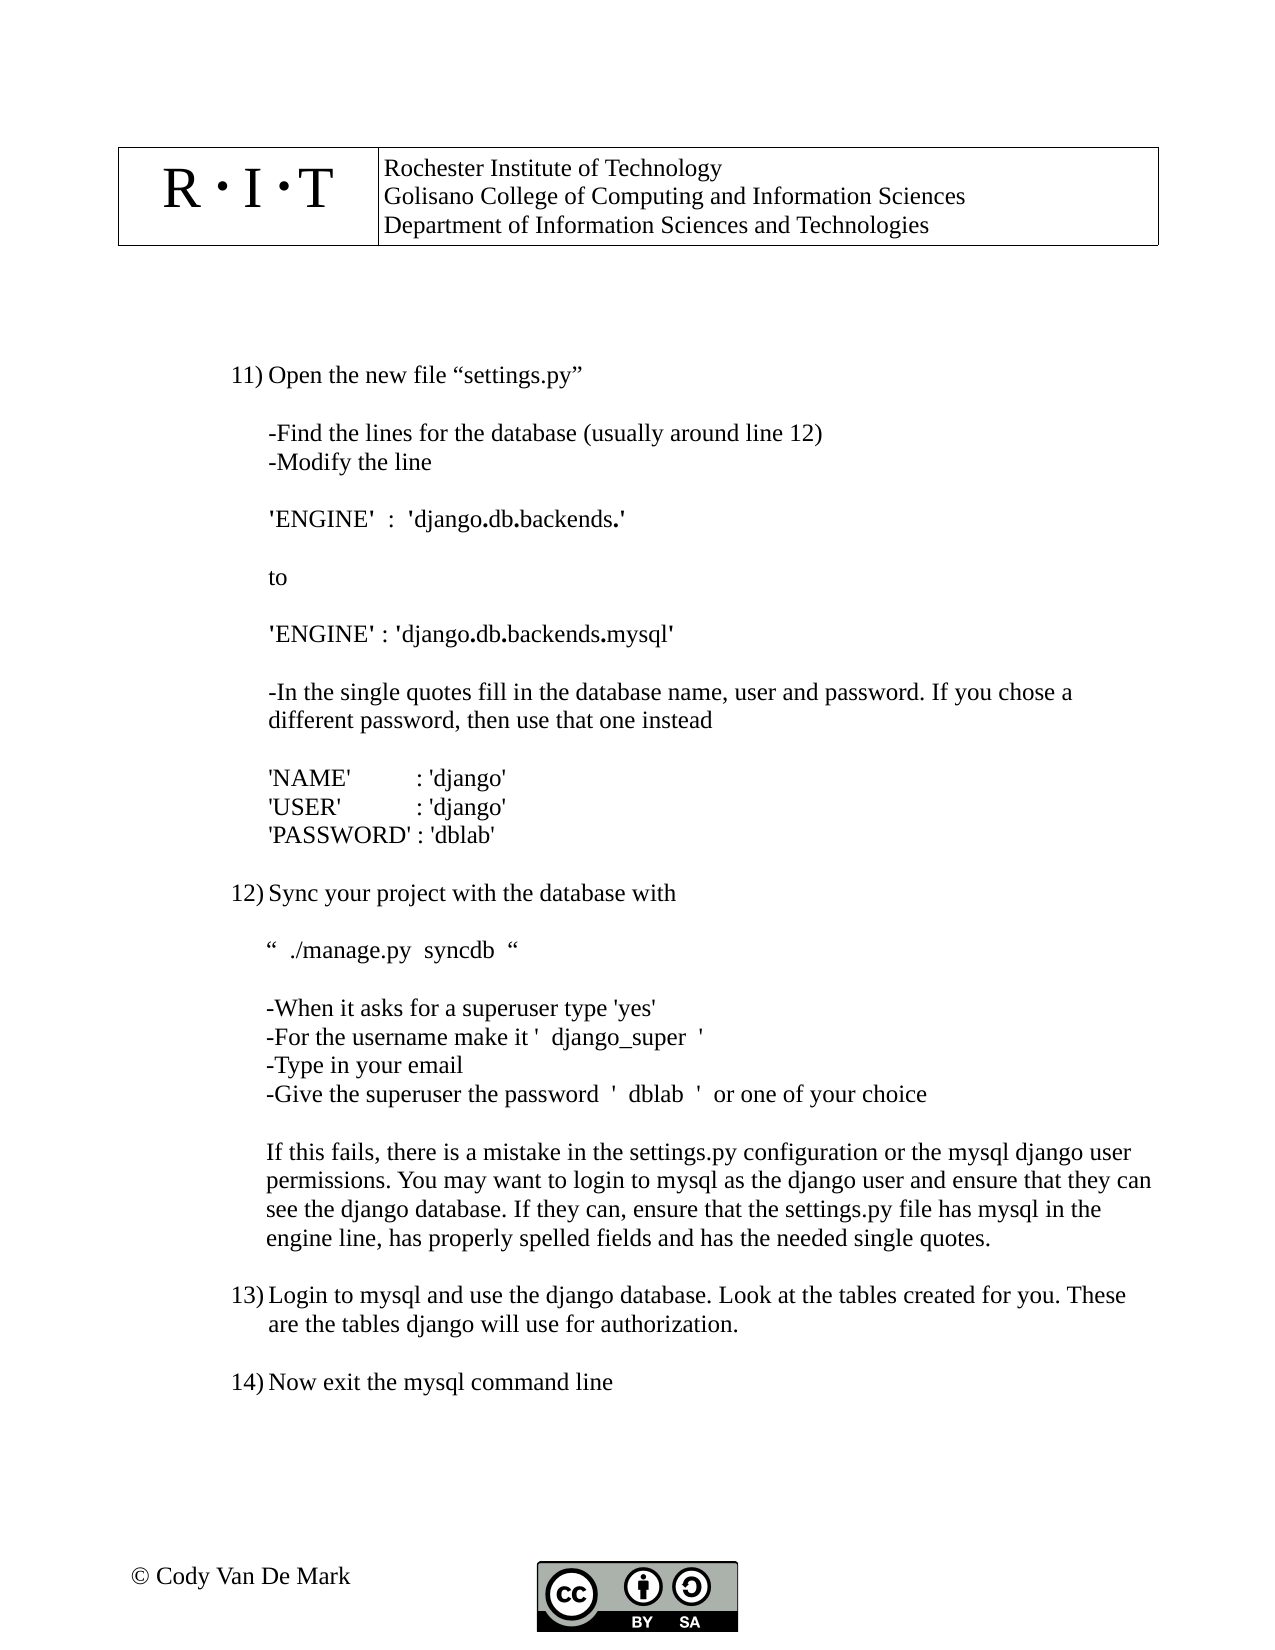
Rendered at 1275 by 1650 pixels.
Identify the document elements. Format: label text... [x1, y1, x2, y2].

list Login to mysql and use the django database. Look at the tables created for you. These are the tables django will use for authorization. [231, 1281, 1157, 1338]
list Now exit the mysql command line [231, 1367, 1157, 1396]
text “ ./manage.py syncdb “ [118, 936, 1157, 993]
list 'USER' : 'django' [231, 792, 1157, 821]
list 'ENGINE' : 'django.db.backends.mysql' -In the single quotes fill in the database name, user and password. If you chose a different password, then use that one instead 'NAME' : 'django' [231, 591, 1157, 792]
list Sync your project with the database with [231, 878, 1157, 907]
picture [536, 1561, 739, 1632]
text -Type in your email [118, 1051, 1157, 1079]
text -When it asks for a superuser type 'yes' [118, 993, 1157, 1022]
list Open the new file “settings.py” [231, 361, 1157, 389]
list -Modify the line [231, 447, 1157, 504]
list to [231, 562, 1157, 591]
list 'ENGINE' : 'django.db.backends.' [231, 504, 1157, 562]
list -Find the lines for the database (usually around line 12) [231, 389, 1157, 447]
text -Give the superuser the password ' dblab ' or one of your choice If this fails, there is a mistake in the settings.py configuration or the mysql django user permissions. You may want to login to mysql as the django user and ensure that they can see the django database. If they can, ensure that the settings.py file has mysql in the engine line, has properly spelled fields and has the needed single quotes. [118, 1079, 1157, 1252]
list 'PASSWORD' : 'dblab' [231, 821, 1157, 878]
text -For the username make it ' django_super ' [118, 1022, 1157, 1051]
